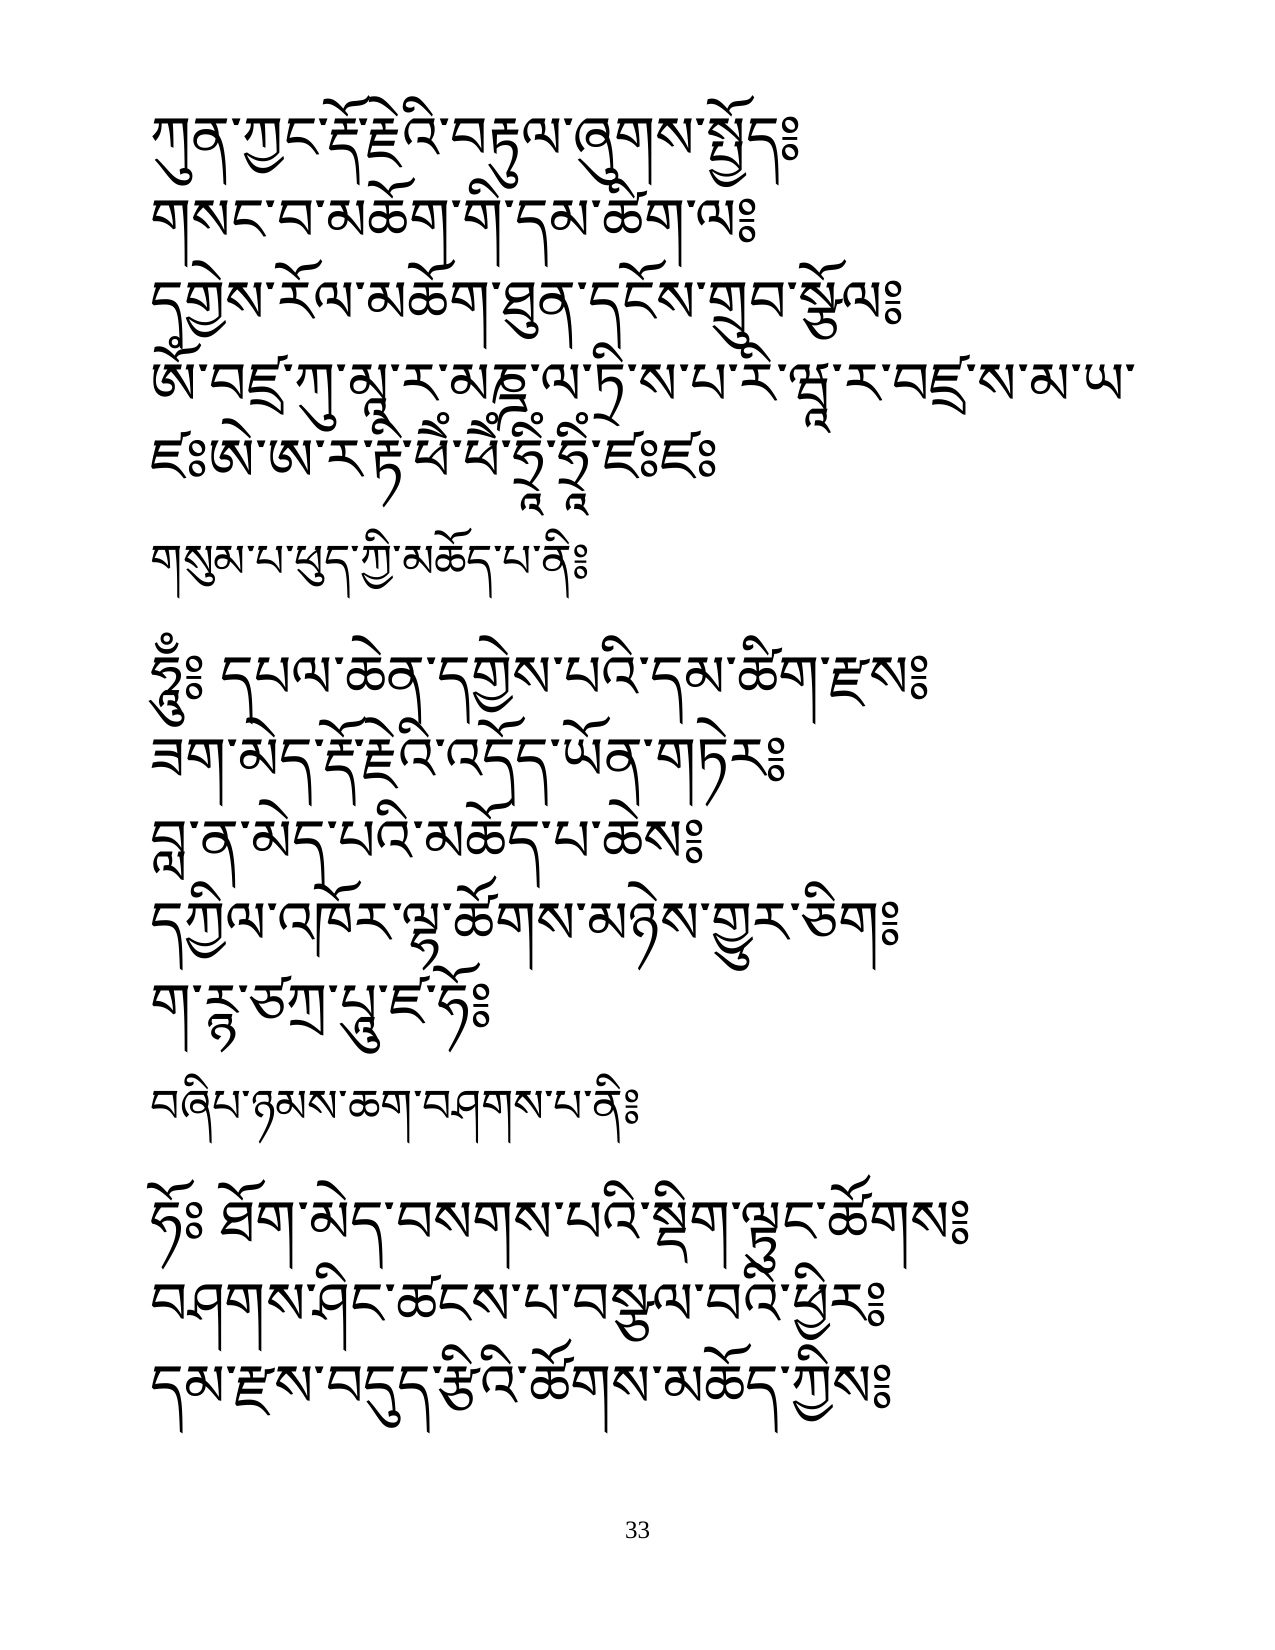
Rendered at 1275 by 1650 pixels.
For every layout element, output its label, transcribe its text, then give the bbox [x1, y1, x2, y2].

text དཀྱིལ་འཁོར་ལྷ་ཚོགས་མཉེས་གྱུར་ཅིག༔ [151, 891, 1169, 967]
text དགྱེས་རོལ་མཆོག་ཐུན་དངོས་གྲུབ་སྩོལ༔ [151, 270, 1169, 346]
text བླ་ན་མེད་པའི་མཆོད་པ་ཆེས༔ [151, 809, 1169, 885]
text བཤགས་ཤིང་ཚངས་པ་བསྩལ་བའི་ཕྱིར༔ [151, 1272, 1169, 1348]
text ཧཱུྃ༔ དཔལ་ཆེན་དགྱེས་པའི་དམ་ཚིག་རྫས༔ [151, 645, 1169, 721]
text གསང་བ་མཆོག་གི་དམ་ཚིག་ལ༔ [151, 188, 1169, 264]
text བཞིཔ་ཉམས་ཆག་བཤགས་པ་ནི༔ [151, 1055, 1169, 1184]
text ཧོཿ ཐོག་མེད་བསགས་པའི་སྡིག་ལྟུང་ཚོགས༔ [151, 1190, 1169, 1266]
text ༀ་བཛྲ་ཀུ་མཱ་ར་མཎྜ་ལ་ཏྲི་ས་པ་རི་ཝཱ་ར་བཛྲ་ས་མ་ཡ་ཛཿཨེ་ཨ་ར་རྟི་ཕཻཾ་ཕཻཾ་ཧྲཱིཾ་ཧྲཱིཾ་ཛཿཛཿ [151, 352, 1169, 504]
text གསུམ་པ་ཕུད་ཀྱི་མཆོད་པ་ནི༔ [151, 510, 1169, 639]
text དམ་རྫས་བདུད་རྩིའི་ཚོགས་མཆོད་ཀྱིས༔ [151, 1354, 1169, 1430]
text ག་ཪྙ་ཙཀྲ་པཱུ་ཛ་ཧོ༔ [151, 973, 1169, 1049]
text ཀུན་ཀྱང་རྡོ་རྗེའི་བརྟུལ་ཞུགས་སྤྱོད༔ [151, 106, 1169, 182]
text ཟག་མེད་རྡོ་རྗེའི་འདོད་ཡོན་གཏེར༔ [151, 727, 1169, 803]
